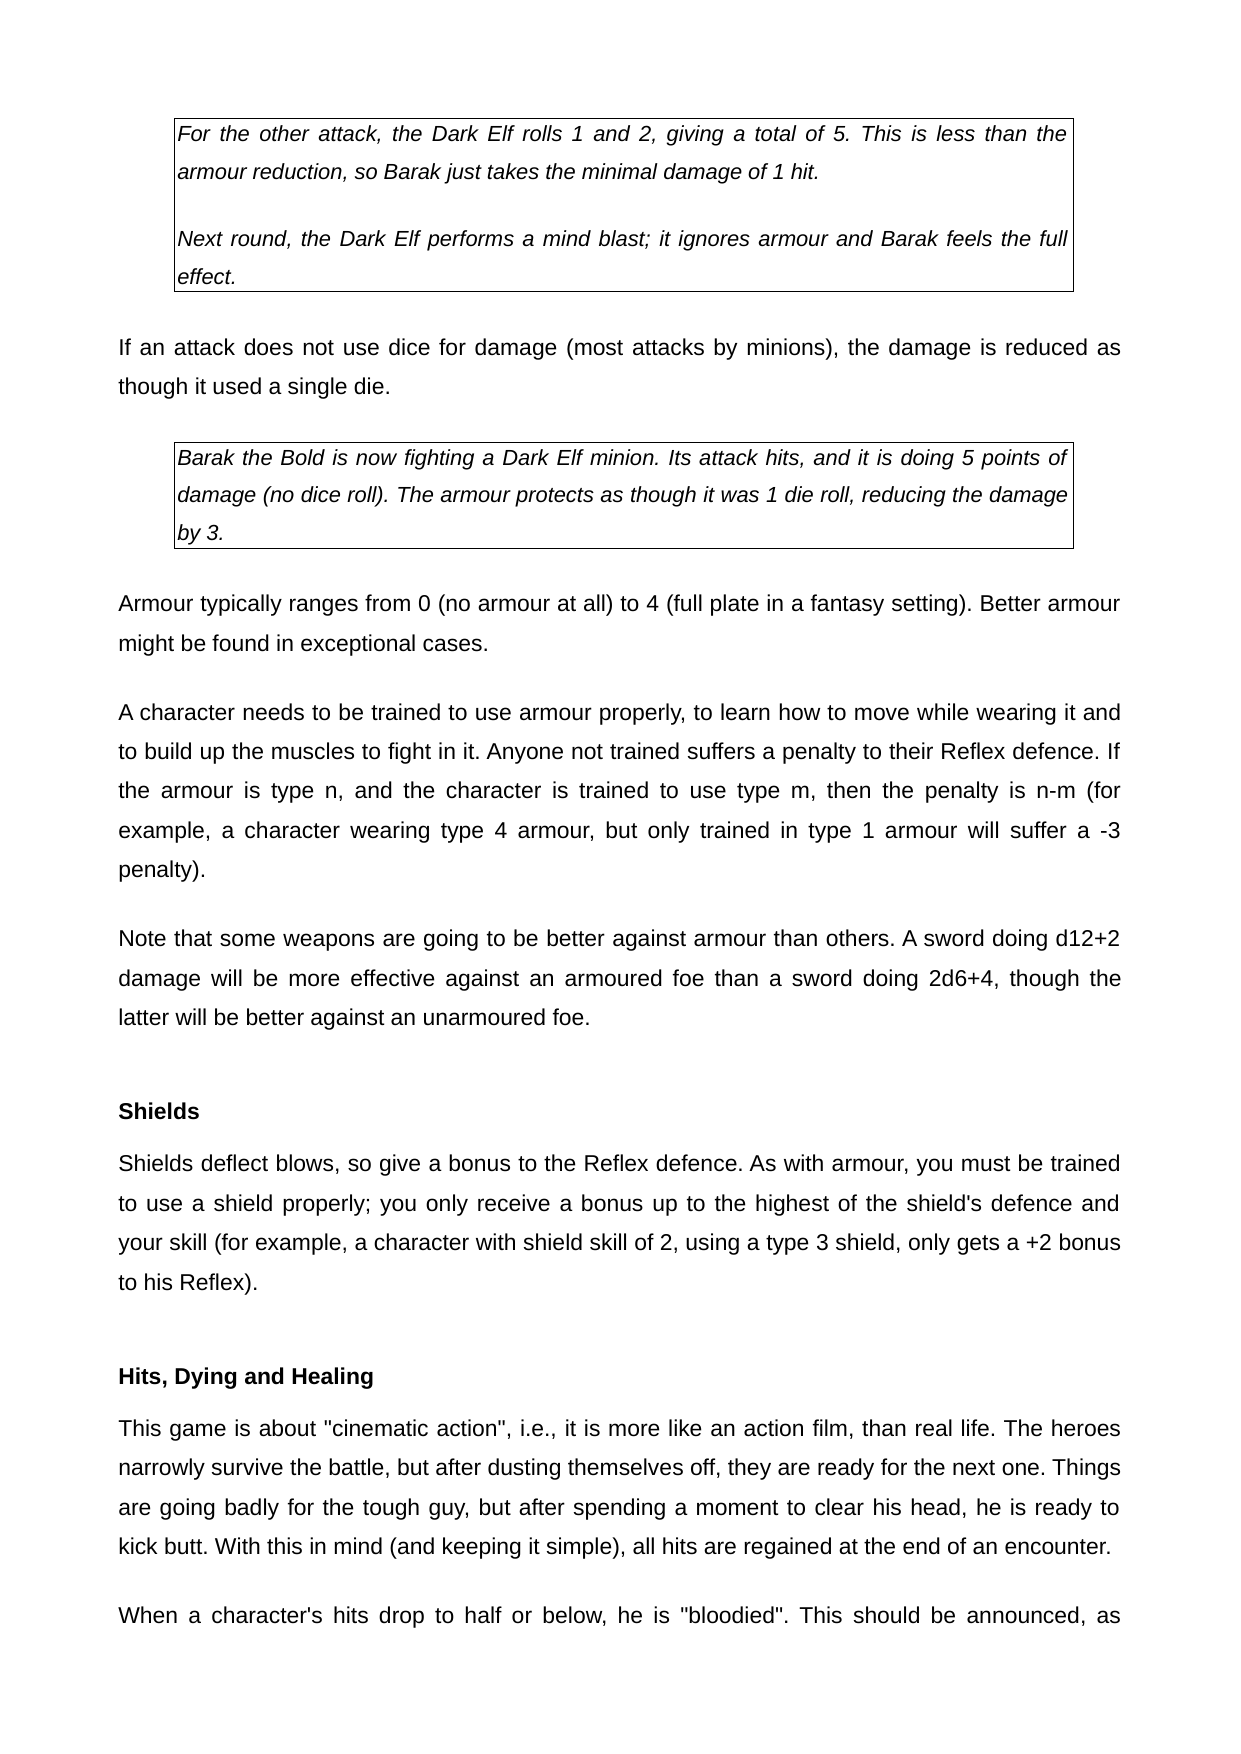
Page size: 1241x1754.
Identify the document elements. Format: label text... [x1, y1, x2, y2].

subtitle Shields [118, 1098, 1122, 1125]
subtitle Hits, Dying and Healing [118, 1363, 1122, 1389]
text Next round, the Dark Elf performs a mind blast; it ignores armour and Barak feels the full effect. [175, 223, 1073, 291]
text For the other attack, the Dark Elf rolls 1 and 2, giving a total of 5. This is less than the armour reduction, so Barak just takes the minimal damage of 1 hit. [175, 119, 1073, 184]
text If an attack does not use dice for damage (most attacks by minions), the damage is reduced as though it used a single die. [118, 333, 1122, 399]
text Barak the Bold is now fighting a Dark Elf minion. Its attack hits, and it is doing 5 points of damage (no dice roll). The armour protects as though it was 1 die roll, reducing the damage by 3. [175, 443, 1073, 548]
text Armour typically ranges from 0 (no armour at all) to 4 (full plate in a fantasy setting). Better armour might be found in exceptional cases. [118, 590, 1122, 656]
text A character needs to be trained to use armour properly, to learn how to move while wearing it and to build up the muscles to fight in it. Anyone not trained suffers a penalty to their Reflex defence. If the armour is type n, and the character is trained to use type m, then the penalty is n-m (for example, a character wearing type 4 armour, but only trained in type 1 armour will suffer a -3 penalty). [118, 698, 1122, 883]
text Note that some weapons are going to be better against armour than others. A sword doing d12+2 damage will be more effective against an armoured foe than a sword doing 2d6+4, though the latter will be better against an unarmoured foe. [118, 925, 1122, 1031]
text Shields deflect blows, so give a bonus to the Reflex defence. As with armour, you must be trained to use a shield properly; you only receive a bonus up to the highest of the shield's defence and your skill (for example, a character with shield skill of 2, using a type 3 shield, only gets a +2 bonus to his Reflex). [118, 1150, 1122, 1295]
text When a character's hits drop to half or below, he is "bloodied". This should be announced, as [118, 1602, 1122, 1628]
text This game is about "cinematic action", i.e., it is more like an action film, than real life. The heroes narrowly survive the battle, but after dusting themselves off, they are ready for the next one. Things are going badly for the tough guy, but after spending a moment to clear his head, he is ready to kick butt. With this in mind (and keeping it simple), all hits are regained at the end of an encounter. [118, 1415, 1122, 1559]
